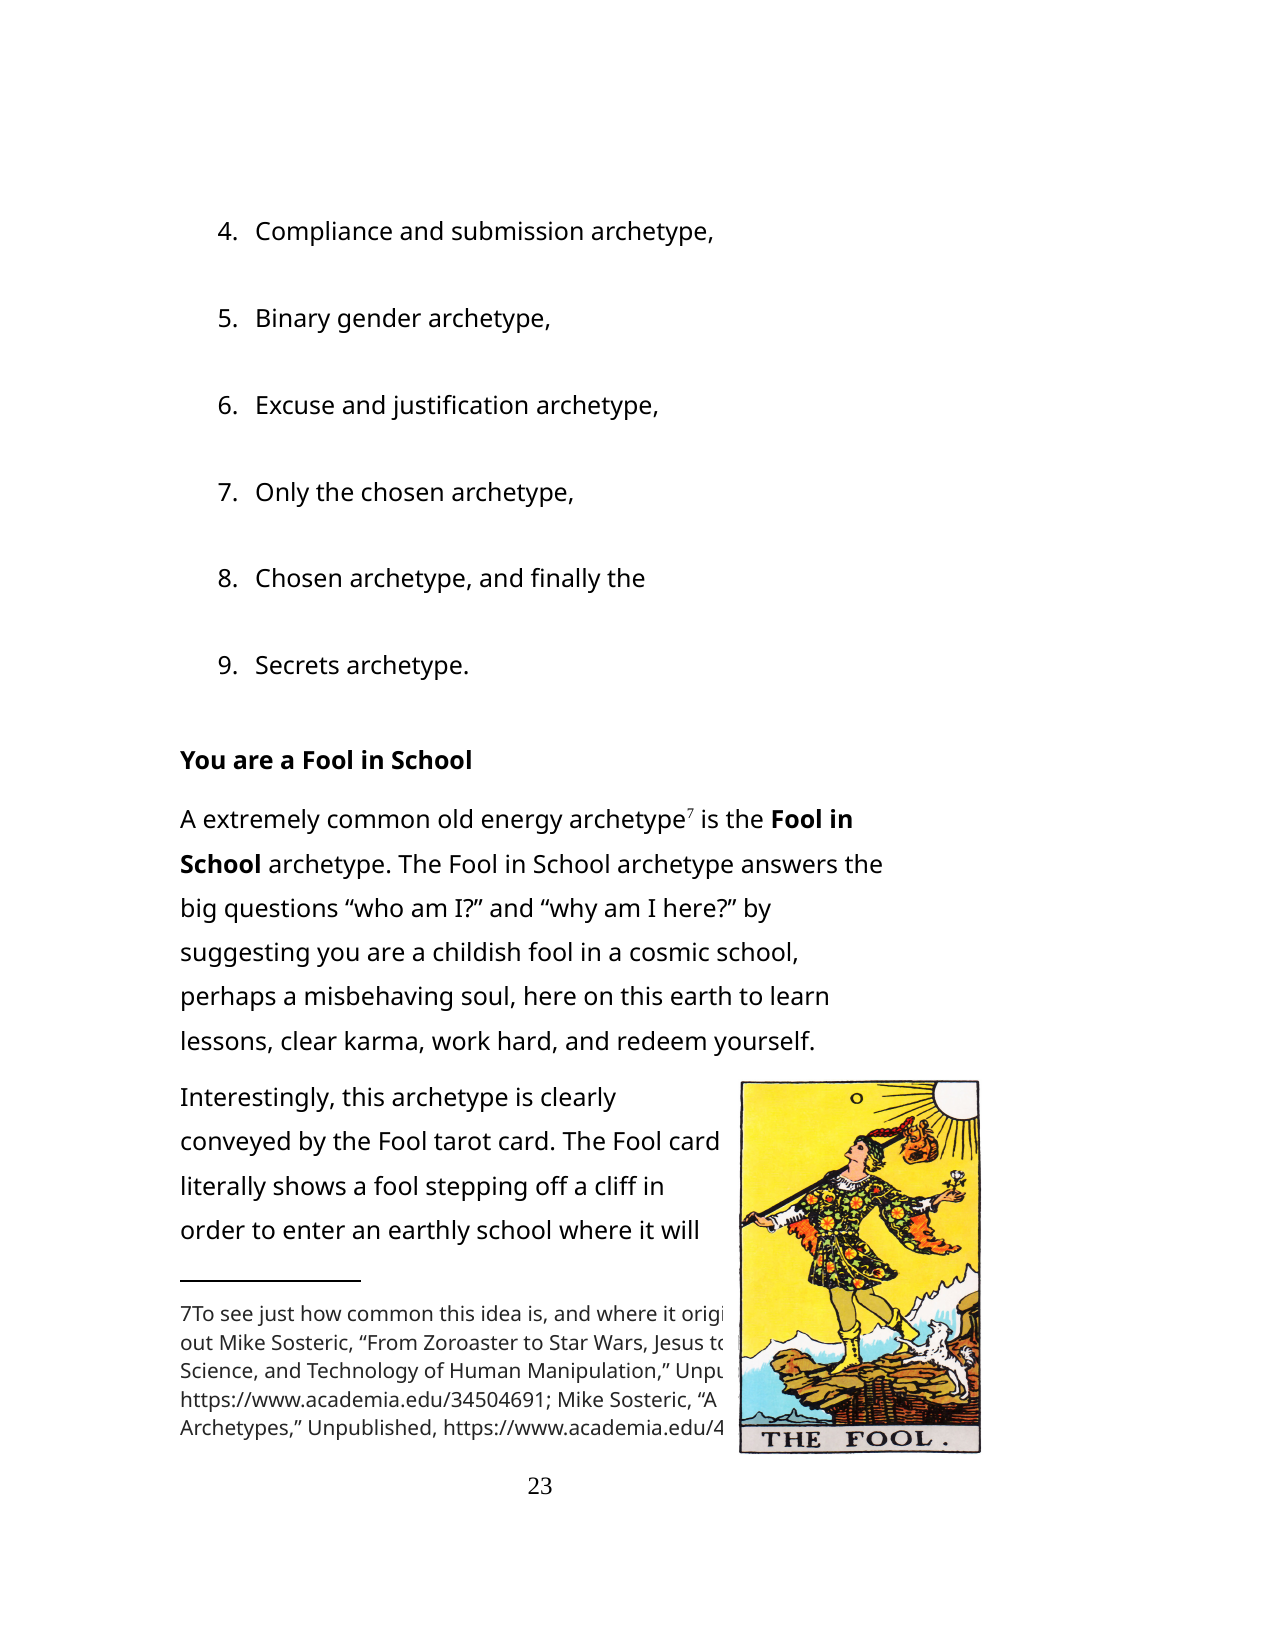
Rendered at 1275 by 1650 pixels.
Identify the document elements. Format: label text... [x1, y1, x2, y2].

text A extremely common old energy archetype is the Fool in School archetype. The Fool in School archetype answers the big questions “who am I?” and “why am I here?” by suggesting you are a childish fool in a cosmic school, perhaps a misbehaving soul, here on this earth to learn lessons, clear karma, work hard, and redeem yourself. [180, 802, 900, 1057]
subtitle You are a Fool in School [180, 742, 900, 776]
picture [738, 1079, 983, 1455]
text To see just how common this idea is, and where it originates from, check out Mike Sosteric, “From Zoroaster to Star Wars, Jesus to Marx: The Art, Science, and Technology of Human Manipulation,” Unpublished, https://www.academia.edu/34504691; Mike Sosteric, “A Short Sociology of Archetypes,” Unpublished, https://www.academia.edu/44254363/. [180, 1299, 723, 1328]
list Compliance and submission archetype, [217, 213, 900, 248]
list Binary gender archetype, [217, 300, 900, 334]
list Secrets archetype. [217, 648, 900, 682]
text Interestingly, this archetype is clearly conveyed by the Fool tarot card. The Fool card literally shows a fool stepping off a cliff in order to enter an earthly school where it will learn lessons, clear karma, and pay off debt. The description of this card provided on the Biddy Tarot website captures this old energy archetype perfectly. [180, 1064, 998, 1469]
list Chosen archetype, and finally the [217, 561, 900, 595]
list Only the chosen archetype, [217, 474, 900, 508]
list Excuse and justification archetype, [217, 387, 900, 421]
